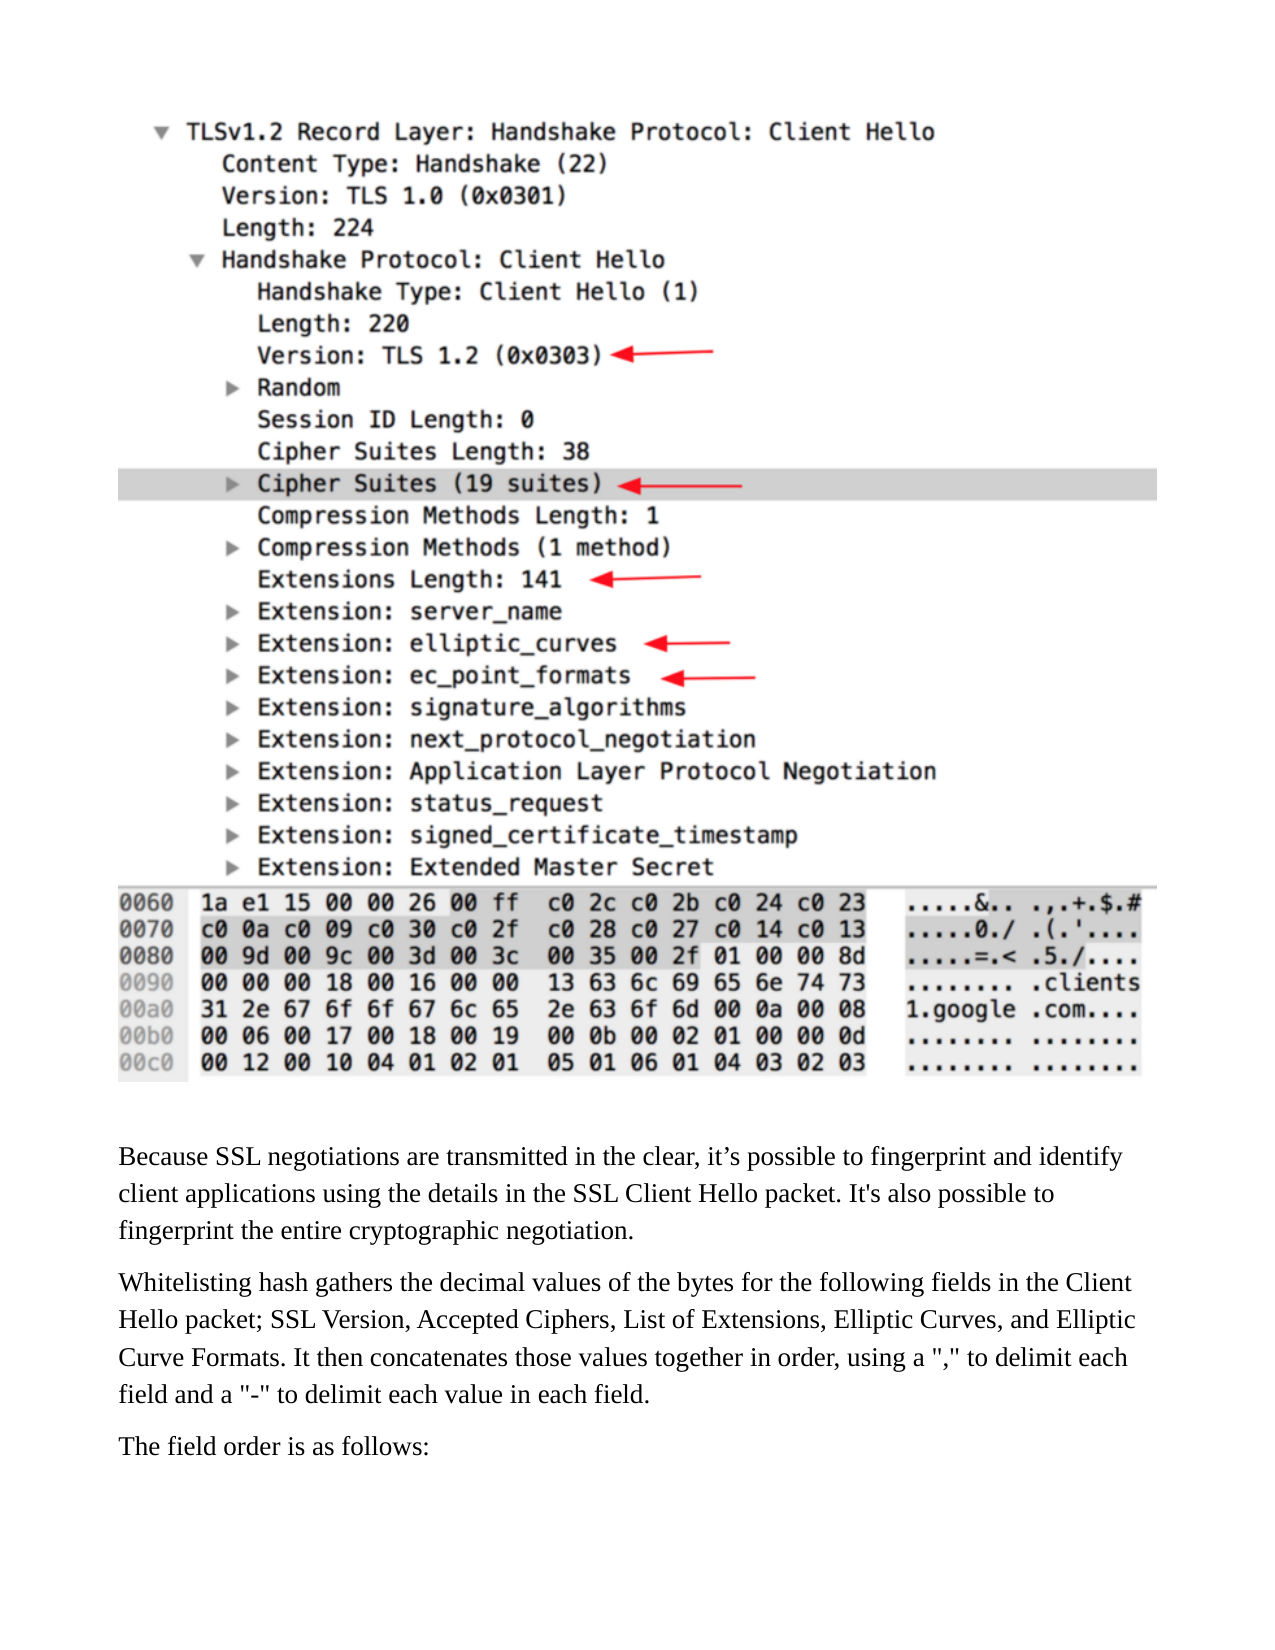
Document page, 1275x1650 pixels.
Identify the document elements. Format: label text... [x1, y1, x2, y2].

picture [118, 118, 1157, 1082]
text The field order is as follows: [118, 1430, 1157, 1461]
text Because SSL negotiations are transmitted in the clear, it’s possible to fingerprint and identify client applications using the details in the SSL Client Hello packet. It's also possible to fingerprint the entire cryptographic negotiation. [118, 1139, 1157, 1245]
text Whitelisting hash gathers the decimal values of the bytes for the following fields in the Client Hello packet; SSL Version, Accepted Ciphers, List of Extensions, Elliptic Curves, and Elliptic Curve Formats. It then concatenates those values together in order, using a "," to delimit each field and a "-" to delimit each value in each field. [118, 1266, 1157, 1409]
